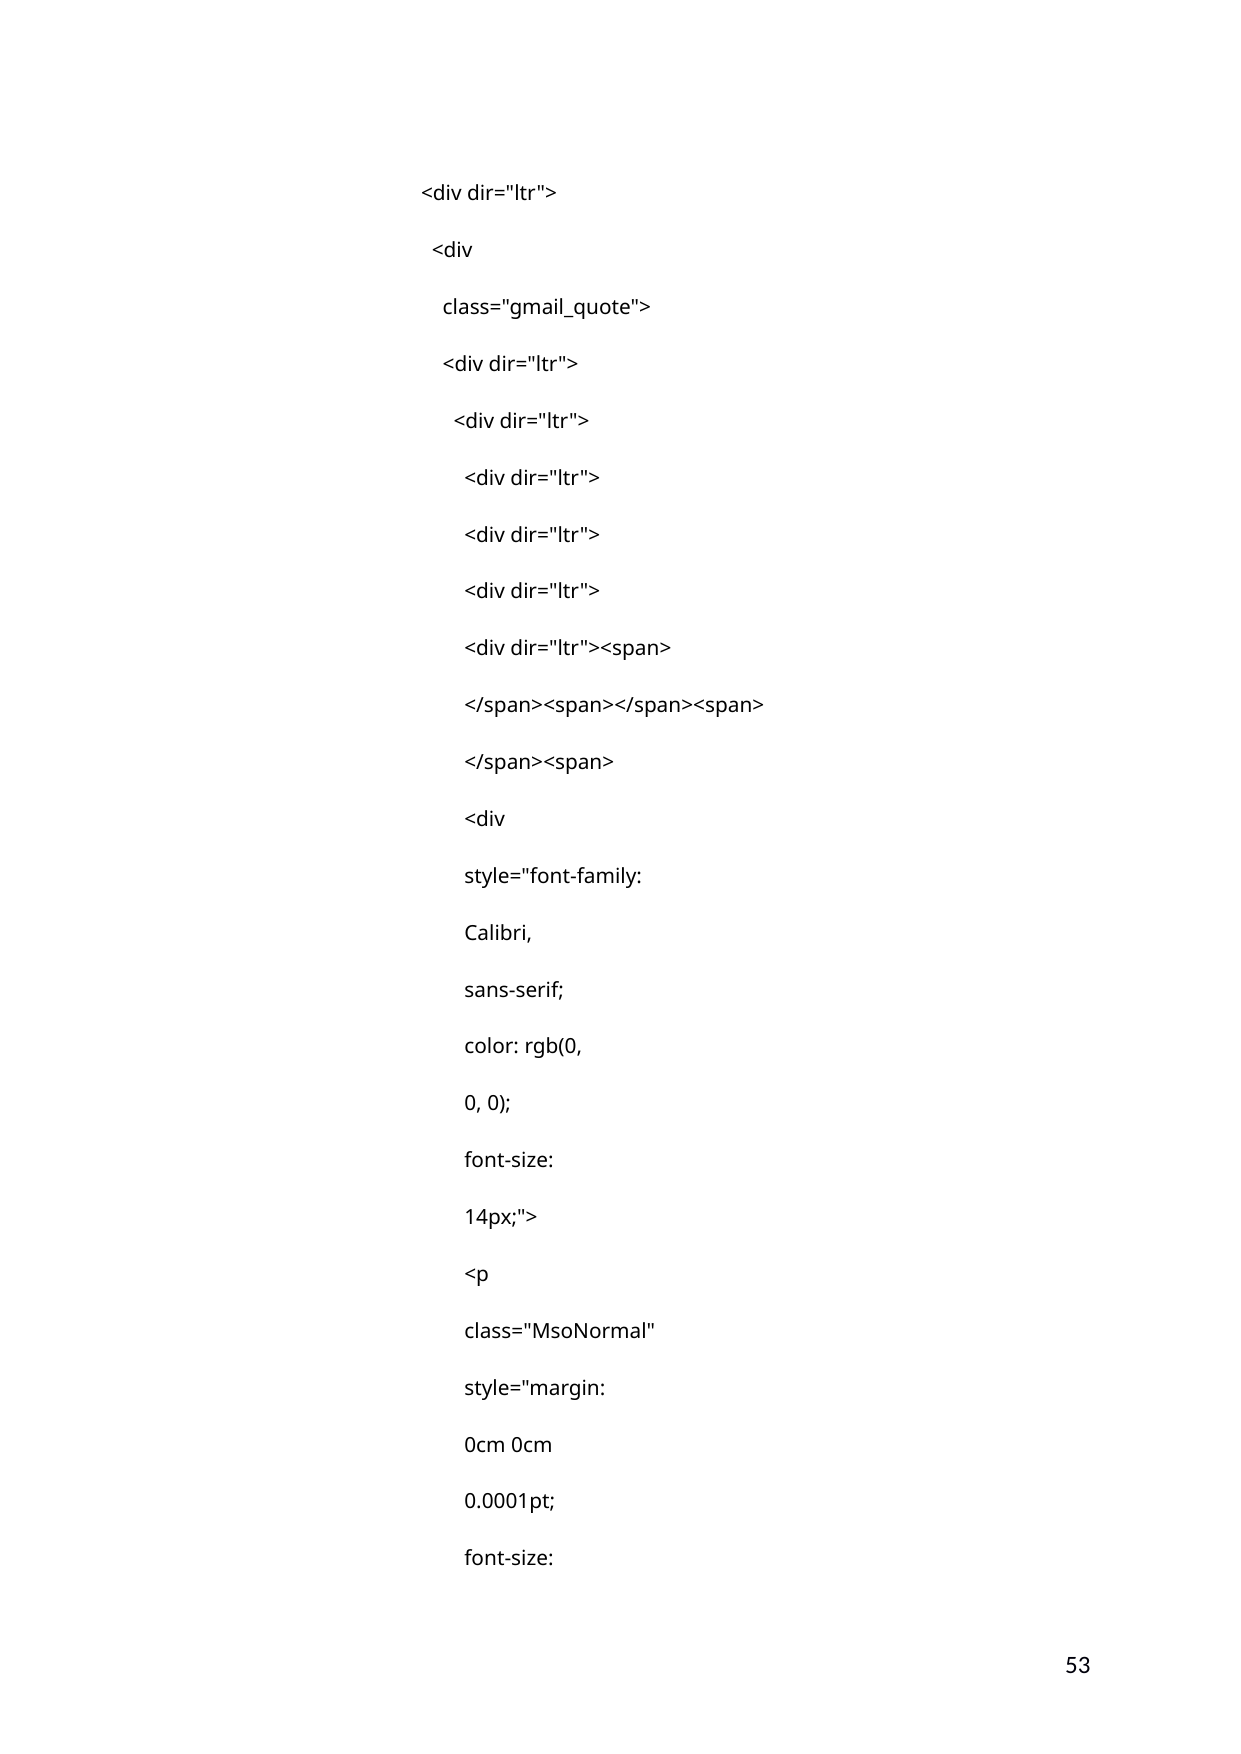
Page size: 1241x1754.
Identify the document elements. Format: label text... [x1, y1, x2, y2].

text <div dir="ltr"> [150, 520, 1090, 548]
text <div [150, 804, 1090, 832]
text 0, 0); [150, 1088, 1090, 1117]
text font-size: [150, 1145, 1090, 1174]
text 0.0001pt; [150, 1487, 1090, 1515]
text 14px;"> [150, 1202, 1090, 1231]
text color: rgb(0, [150, 1032, 1090, 1060]
text 0cm 0cm [150, 1430, 1090, 1458]
text </span><span> [150, 747, 1090, 776]
text <p [150, 1259, 1090, 1287]
text sans-serif; [150, 975, 1090, 1003]
text </span><span></span><span> [150, 690, 1090, 719]
text <div dir="ltr"> [150, 463, 1090, 491]
text <div [150, 235, 1090, 264]
text style="margin: [150, 1373, 1090, 1401]
text <div dir="ltr"> [150, 577, 1090, 605]
text class="gmail_quote"> [150, 292, 1090, 321]
text <div dir="ltr"> [150, 349, 1090, 377]
text <div dir="ltr"> [150, 406, 1090, 434]
text class="MsoNormal" [150, 1316, 1090, 1344]
text font-size: [150, 1543, 1090, 1572]
text <div dir="ltr"> [150, 178, 1090, 207]
text <div dir="ltr"><span> [150, 633, 1090, 662]
text style="font-family: [150, 861, 1090, 889]
text Calibri, [150, 918, 1090, 946]
